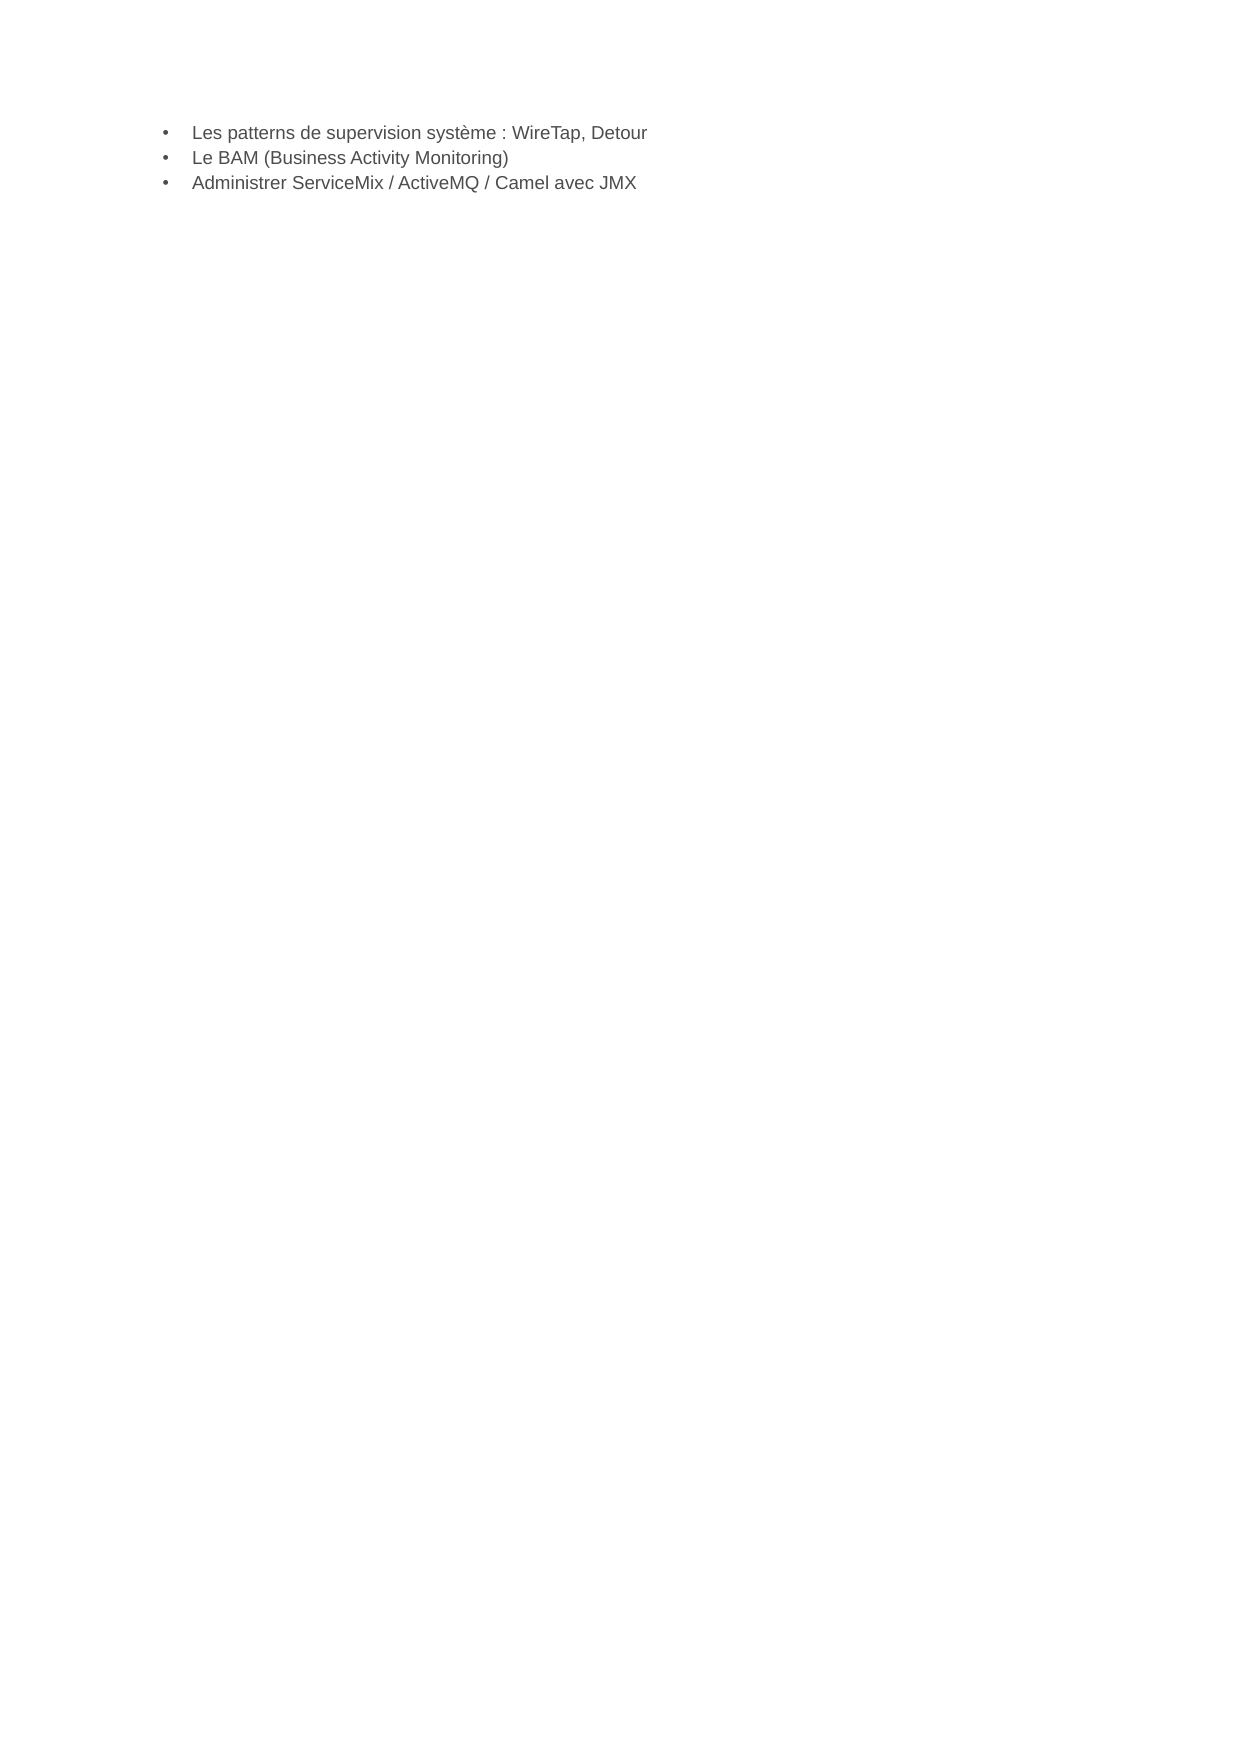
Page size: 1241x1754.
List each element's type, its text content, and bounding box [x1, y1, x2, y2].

list Les patterns de supervision système : WireTap, Detour [162, 118, 1122, 143]
list Le BAM (Business Activity Monitoring) [162, 143, 1122, 168]
list Administrer ServiceMix / ActiveMQ / Camel avec JMX [162, 168, 1122, 193]
